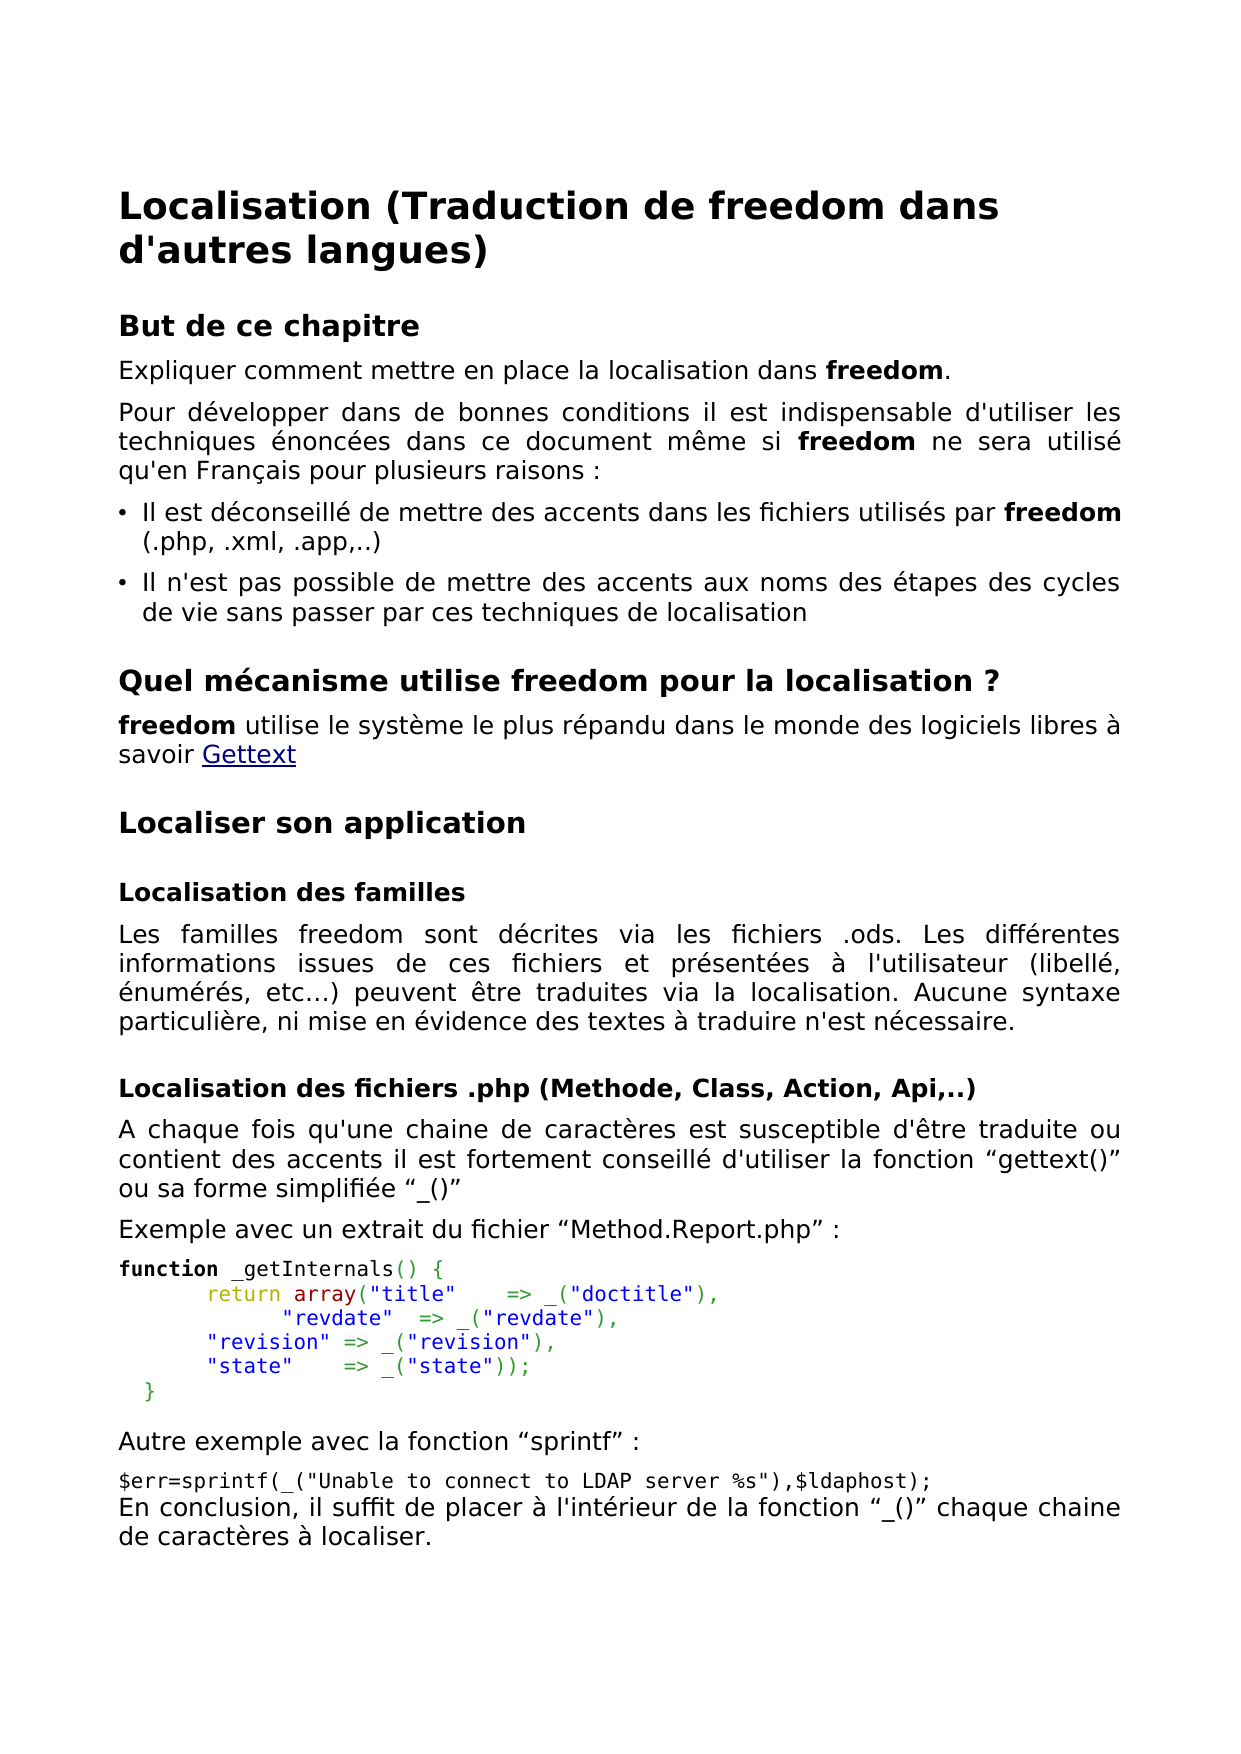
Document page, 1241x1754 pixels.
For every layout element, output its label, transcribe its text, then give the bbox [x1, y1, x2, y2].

subtitle Quel mécanisme utilise freedom pour la localisation ? [118, 664, 1122, 698]
text A chaque fois qu'une chaine de caractères est susceptible d'être traduite ou contient des accents il est fortement conseillé d'utiliser la fonction “gettext()” ou sa forme simplifiée “_()” [118, 1116, 1122, 1203]
subtitle Localisation des fichiers .php (Methode, Class, Action, Api,..) [118, 1074, 1122, 1103]
text En conclusion, il suffit de placer à l'intérieur de la fonction “_()” chaque chaine de caractères à localiser. [118, 1493, 1122, 1551]
text Exemple avec un extrait du fichier “Method.Report.php” : [118, 1216, 1122, 1245]
text freedom utilise le système le plus répandu dans le monde des logiciels libres à savoir Gettext [118, 711, 1122, 769]
text Autre exemple avec la fonction “sprintf” : [118, 1427, 1122, 1456]
subtitle Localisation des familles [118, 878, 1122, 907]
text } [118, 1379, 1122, 1403]
text "revision" => _("revision"), [118, 1330, 1122, 1354]
list Il est déconseillé de mettre des accents dans les fichiers utilisés par freedom (.php, .xml, .app,..) [118, 498, 1122, 556]
subtitle Localiser son application [118, 807, 1122, 841]
text "state" => _("state")); [118, 1354, 1122, 1379]
list Il n'est pas possible de mettre des accents aux noms des étapes des cycles de vie sans passer par ces techniques de localisation [118, 568, 1122, 627]
text return array("title" => _("doctitle"), [118, 1282, 1122, 1306]
text function _getInternals() { [118, 1257, 1122, 1282]
text "revdate" => _("revdate"), [118, 1306, 1122, 1330]
text Les familles freedom sont décrites via les fichiers .ods. Les différentes informations issues de ces fichiers et présentées à l'utilisateur (libellé, énumérés, etc…) peuvent être traduites via la localisation. Aucune syntaxe particulière, ni mise en évidence des textes à traduire n'est nécessaire. [118, 920, 1122, 1036]
text $err=sprintf(_("Unable to connect to LDAP server %s"),$ldaphost); [118, 1469, 1122, 1493]
text Expliquer comment mettre en place la localisation dans freedom. [118, 356, 1122, 385]
subtitle Localisation (Traduction de freedom dans d'autres langues) [118, 185, 1122, 272]
subtitle But de ce chapitre [118, 309, 1122, 343]
text Pour développer dans de bonnes conditions il est indispensable d'utiliser les techniques énoncées dans ce document même si freedom ne sera utilisé qu'en Français pour plusieurs raisons : [118, 398, 1122, 485]
